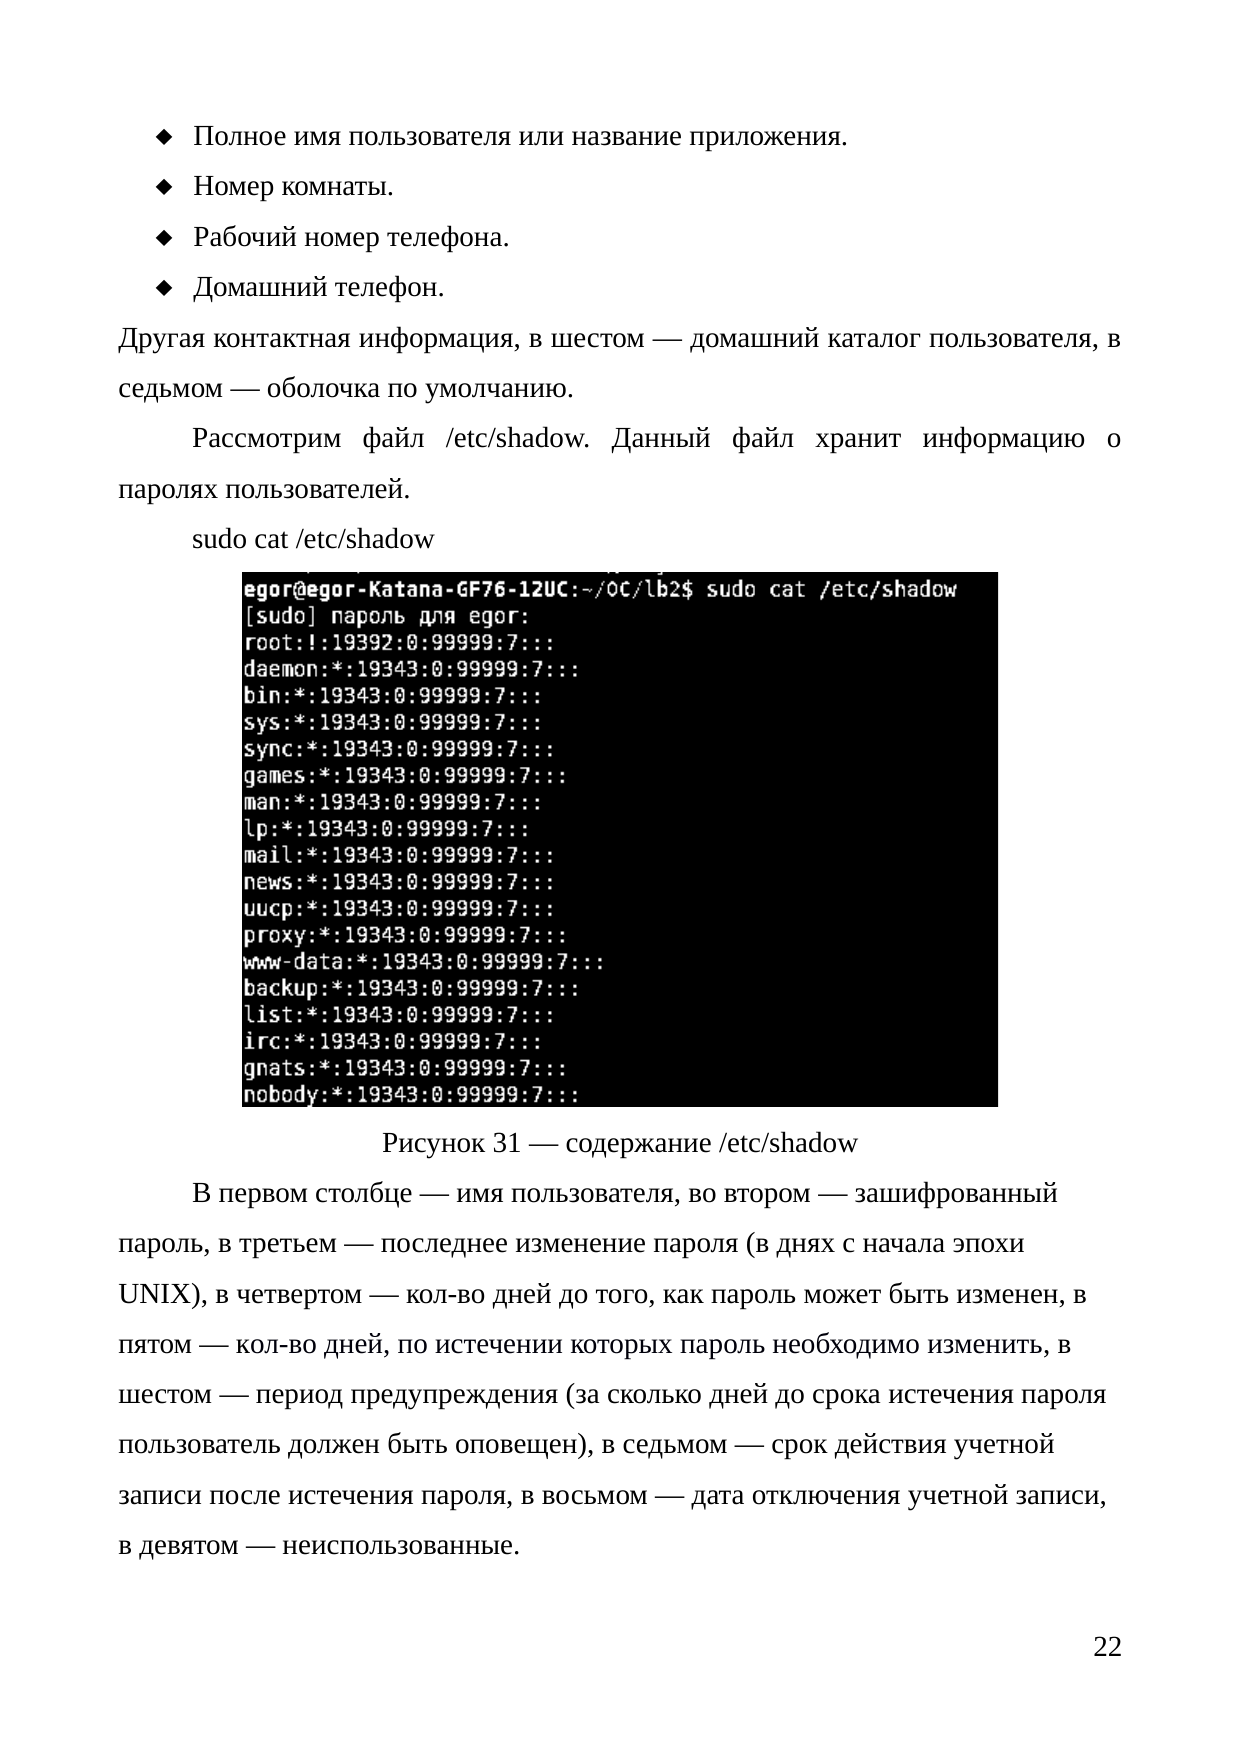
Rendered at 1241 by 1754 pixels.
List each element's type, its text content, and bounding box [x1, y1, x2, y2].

subtitle Номер комнаты. [156, 168, 1122, 202]
subtitle Рабочий номер телефона. [156, 219, 1122, 253]
picture [242, 572, 999, 1107]
subtitle Рисунок 31 — содержание /etc/shadow [118, 1125, 1122, 1158]
text Другая контактная информация, в шестом — домашний каталог пользователя, в седьмом — оболочка по умолчанию. [118, 320, 1122, 404]
subtitle Полное имя пользователя или название приложения. [156, 118, 1122, 152]
text sudo cat /etc/shadow [118, 521, 1122, 554]
subtitle В первом столбце — имя пользователя, во втором — зашифрованный пароль, в третьем — последнее изменение пароля (в днях с начала эпохи UNIX), в четвертом — кол-во дней до того, как пароль может быть изменен, в пятом — кол-во дней, по истечении которых пароль необходимо изменить, в шестом — период предупреждения (за сколько дней до срока истечения пароля пользователь должен быть оповещен), в седьмом — срок действия учетной записи после истечения пароля, в восьмом — дата отключения учетной записи, в девятом — неиспользованные. [118, 1175, 1122, 1561]
list Домашний телефон. [156, 269, 1122, 303]
text Рассмотрим файл /etc/shadow. Данный файл хранит информацию о паролях пользователей. [118, 420, 1122, 504]
